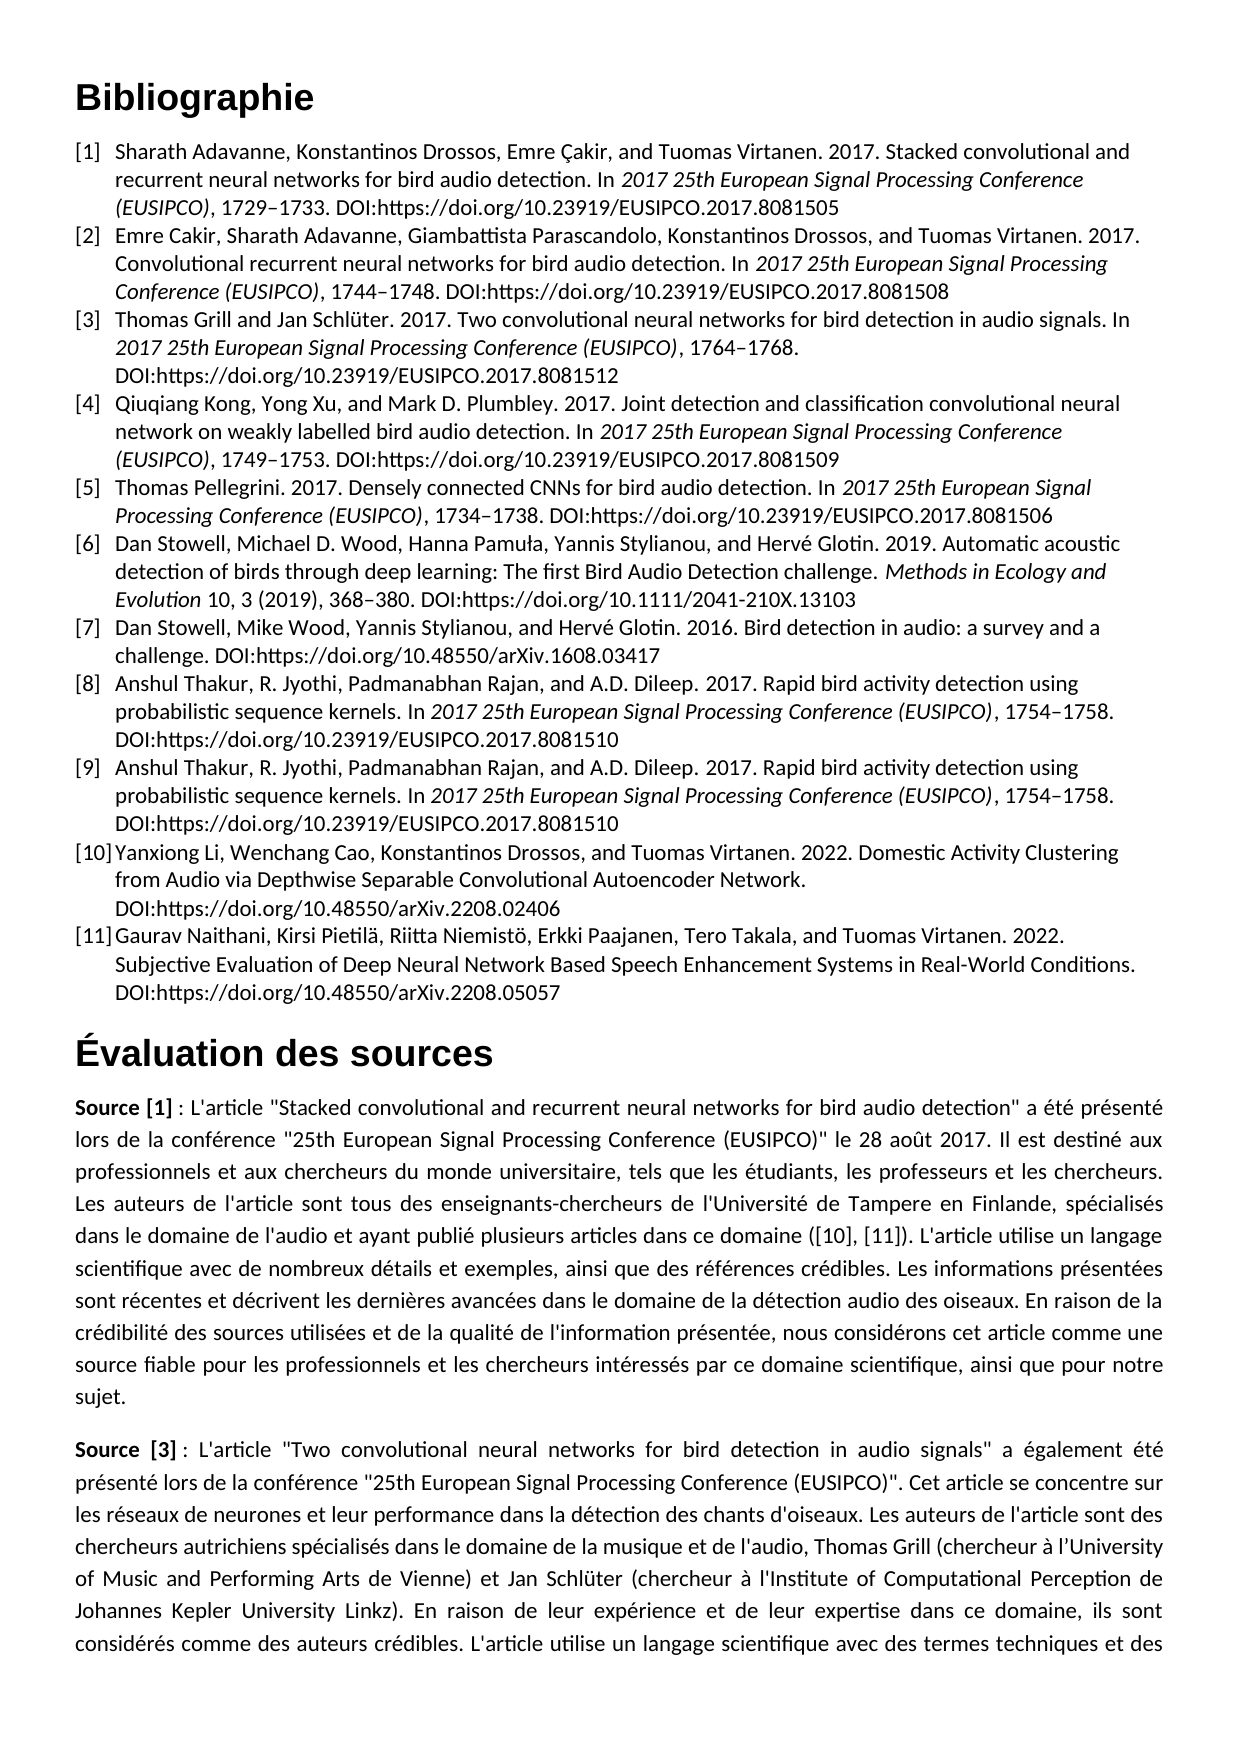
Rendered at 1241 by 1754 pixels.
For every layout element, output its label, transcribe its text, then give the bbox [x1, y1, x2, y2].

text [6] Dan Stowell, Michael D. Wood, Hanna Pamuła, Yannis Stylianou, and Hervé Glotin. 2019. Automatic acoustic detection of birds through deep learning: The first Bird Audio Detection challenge. Methods in Ecology and Evolution 10, 3 (2019), 368–380. DOI:https://doi.org/10.1111/2041-210X.13103 [75, 529, 1165, 613]
subtitle Évaluation des sources [75, 1031, 1165, 1074]
text Source [1] : L'article "Stacked convolutional and recurrent neural networks for bird audio detection" a été présenté lors de la conférence "25th European Signal Processing Conference (EUSIPCO)" le 28 août 2017. Il est destiné aux professionnels et aux chercheurs du monde universitaire, tels que les étudiants, les professeurs et les chercheurs. Les auteurs de l'article sont tous des enseignants-chercheurs de l'Université de Tampere en Finlande, spécialisés dans le domaine de l'audio et ayant publié plusieurs articles dans ce domaine ([10], [11]). L'article utilise un langage scientifique avec de nombreux détails et exemples, ainsi que des références crédibles. Les informations présentées sont récentes et décrivent les dernières avancées dans le domaine de la détection audio des oiseaux. En raison de la crédibilité des sources utilisées et de la qualité de l'information présentée, nous considérons cet article comme une source fiable pour les professionnels et les chercheurs intéressés par ce domaine scientifique, ainsi que pour notre sujet. [75, 1093, 1165, 1411]
text [1] Sharath Adavanne, Konstantinos Drossos, Emre Çakir, and Tuomas Virtanen. 2017. Stacked convolutional and recurrent neural networks for bird audio detection. In 2017 25th European Signal Processing Conference (EUSIPCO), 1729–1733. DOI:https://doi.org/10.23919/EUSIPCO.2017.8081505 [75, 137, 1165, 221]
text [2] Emre Cakir, Sharath Adavanne, Giambattista Parascandolo, Konstantinos Drossos, and Tuomas Virtanen. 2017. Convolutional recurrent neural networks for bird audio detection. In 2017 25th European Signal Processing Conference (EUSIPCO), 1744–1748. DOI:https://doi.org/10.23919/EUSIPCO.2017.8081508 [75, 221, 1165, 305]
text [8] Anshul Thakur, R. Jyothi, Padmanabhan Rajan, and A.D. Dileep. 2017. Rapid bird activity detection using probabilistic sequence kernels. In 2017 25th European Signal Processing Conference (EUSIPCO), 1754–1758. DOI:https://doi.org/10.23919/EUSIPCO.2017.8081510 [75, 669, 1165, 753]
text [7] Dan Stowell, Mike Wood, Yannis Stylianou, and Hervé Glotin. 2016. Bird detection in audio: a survey and a challenge. DOI:https://doi.org/10.48550/arXiv.1608.03417 [75, 613, 1165, 669]
text [9] Anshul Thakur, R. Jyothi, Padmanabhan Rajan, and A.D. Dileep. 2017. Rapid bird activity detection using probabilistic sequence kernels. In 2017 25th European Signal Processing Conference (EUSIPCO), 1754–1758. DOI:https://doi.org/10.23919/EUSIPCO.2017.8081510 [75, 753, 1165, 838]
subtitle Bibliographie [75, 75, 1165, 118]
text Source [3] : L'article "Two convolutional neural networks for bird detection in audio signals" a également été présenté lors de la conférence "25th European Signal Processing Conference (EUSIPCO)". Cet article se concentre sur les réseaux de neurones et leur performance dans la détection des chants d'oiseaux. Les auteurs de l'article sont des chercheurs autrichiens spécialisés dans le domaine de la musique et de l'audio, Thomas Grill (chercheur à l’University of Music and Performing Arts de Vienne) et Jan Schlüter (chercheur à l'Institute of Computational Perception de Johannes Kepler University Linkz). En raison de leur expérience et de leur expertise dans ce domaine, ils sont considérés comme des auteurs crédibles. L'article utilise un langage scientifique avec des termes techniques et des [75, 1436, 1165, 1657]
text [5] Thomas Pellegrini. 2017. Densely connected CNNs for bird audio detection. In 2017 25th European Signal Processing Conference (EUSIPCO), 1734–1738. DOI:https://doi.org/10.23919/EUSIPCO.2017.8081506 [75, 473, 1165, 529]
text [10] Yanxiong Li, Wenchang Cao, Konstantinos Drossos, and Tuomas Virtanen. 2022. Domestic Activity Clustering from Audio via Depthwise Separable Convolutional Autoencoder Network. DOI:https://doi.org/10.48550/arXiv.2208.02406 [75, 838, 1165, 922]
text [3] Thomas Grill and Jan Schlüter. 2017. Two convolutional neural networks for bird detection in audio signals. In 2017 25th European Signal Processing Conference (EUSIPCO), 1764–1768. DOI:https://doi.org/10.23919/EUSIPCO.2017.8081512 [75, 305, 1165, 389]
text [4] Qiuqiang Kong, Yong Xu, and Mark D. Plumbley. 2017. Joint detection and classification convolutional neural network on weakly labelled bird audio detection. In 2017 25th European Signal Processing Conference (EUSIPCO), 1749–1753. DOI:https://doi.org/10.23919/EUSIPCO.2017.8081509 [75, 389, 1165, 473]
text [11] Gaurav Naithani, Kirsi Pietilä, Riitta Niemistö, Erkki Paajanen, Tero Takala, and Tuomas Virtanen. 2022. Subjective Evaluation of Deep Neural Network Based Speech Enhancement Systems in Real-World Conditions. DOI:https://doi.org/10.48550/arXiv.2208.05057 [75, 922, 1165, 1006]
